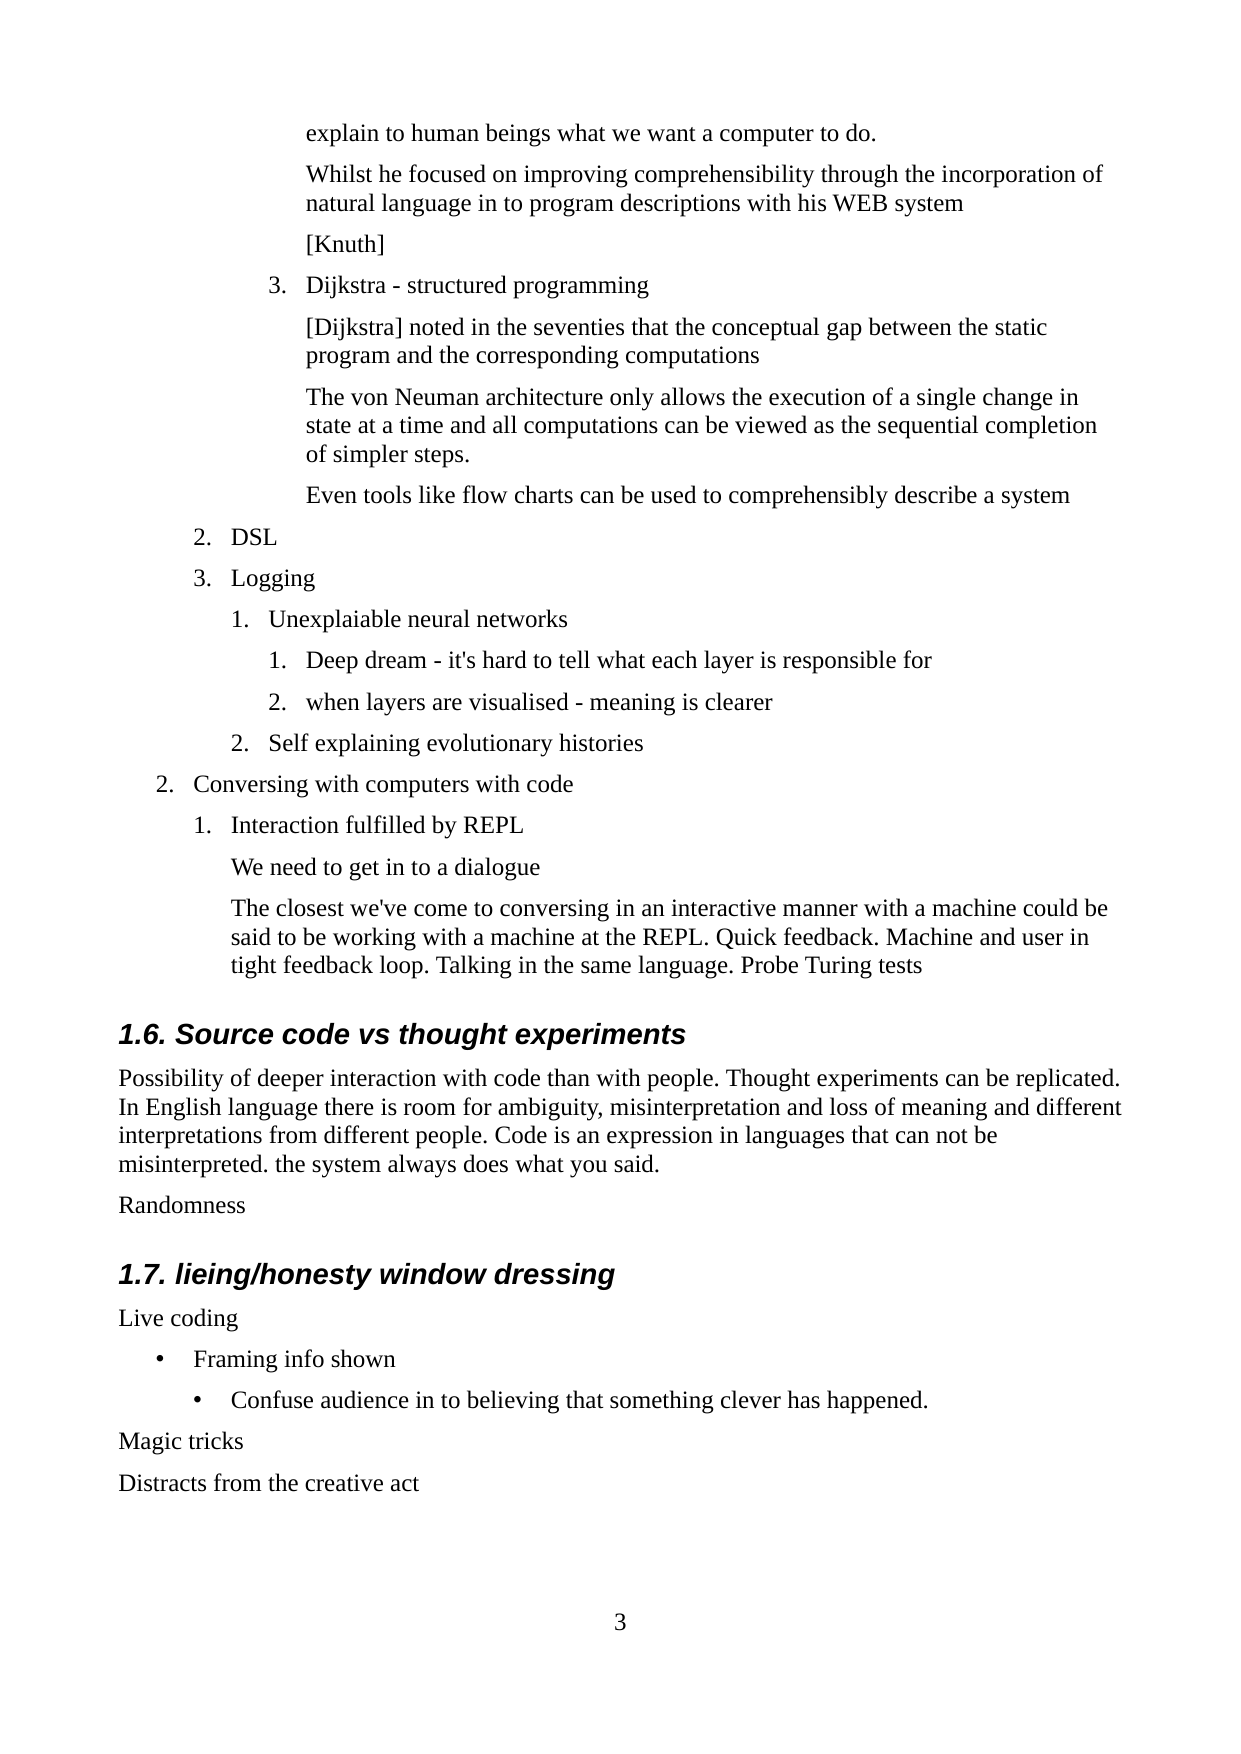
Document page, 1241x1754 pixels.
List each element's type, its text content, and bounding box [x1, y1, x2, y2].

list Unexplaiable neural networks [231, 604, 1122, 633]
text Live coding [118, 1303, 1122, 1331]
list Even tools like flow charts can be used to comprehensibly describe a system [268, 481, 1122, 509]
list Whilst he focused on improving comprehensibility through the incorporation of natural language in to program descriptions with his WEB system [268, 159, 1122, 217]
subtitle Source code vs thought experiments [118, 1017, 1122, 1050]
list Logging [193, 563, 1122, 592]
list Framing info shown [156, 1344, 1122, 1373]
list when layers are visualised - meaning is clearer [268, 687, 1122, 716]
list Confuse audience in to believing that something clever has happened. [193, 1385, 1122, 1414]
text Randomness [118, 1190, 1122, 1219]
list explain to human beings what we want a computer to do. [268, 118, 1122, 147]
text Magic tricks [118, 1426, 1122, 1455]
list [Dijkstra] noted in the seventies that the conceptual gap between the static program and the corresponding computations [268, 312, 1122, 369]
list Interaction fulfilled by REPL [193, 811, 1122, 839]
list Dijkstra - structured programming [268, 271, 1122, 299]
text Possibility of deeper interaction with code than with people. Thought experiments can be replicated. In English language there is room for ambiguity, misinterpretation and loss of meaning and different interpretations from different people. Code is an expression in languages that can not be misinterpreted. the system always does what you said. [118, 1063, 1122, 1178]
list Conversing with computers with code [156, 769, 1122, 798]
text Distracts from the creative act [118, 1468, 1122, 1496]
list We need to get in to a dialogue [193, 852, 1122, 881]
subtitle lieing/honesty window dressing [118, 1257, 1122, 1290]
list The closest we've come to conversing in an interactive manner with a machine could be said to be working with a machine at the REPL. Quick feedback. Machine and user in tight feedback loop. Talking in the same language. Probe Turing tests [193, 893, 1122, 979]
list The von Neuman architecture only allows the execution of a single change in state at a time and all computations can be viewed as the sequential completion of simpler steps. [268, 382, 1122, 468]
list Deep dream - it's hard to tell what each layer is responsible for [268, 646, 1122, 674]
list DSL [193, 522, 1122, 551]
list [Knuth] [268, 229, 1122, 258]
list Self explaining evolutionary histories [231, 728, 1122, 757]
